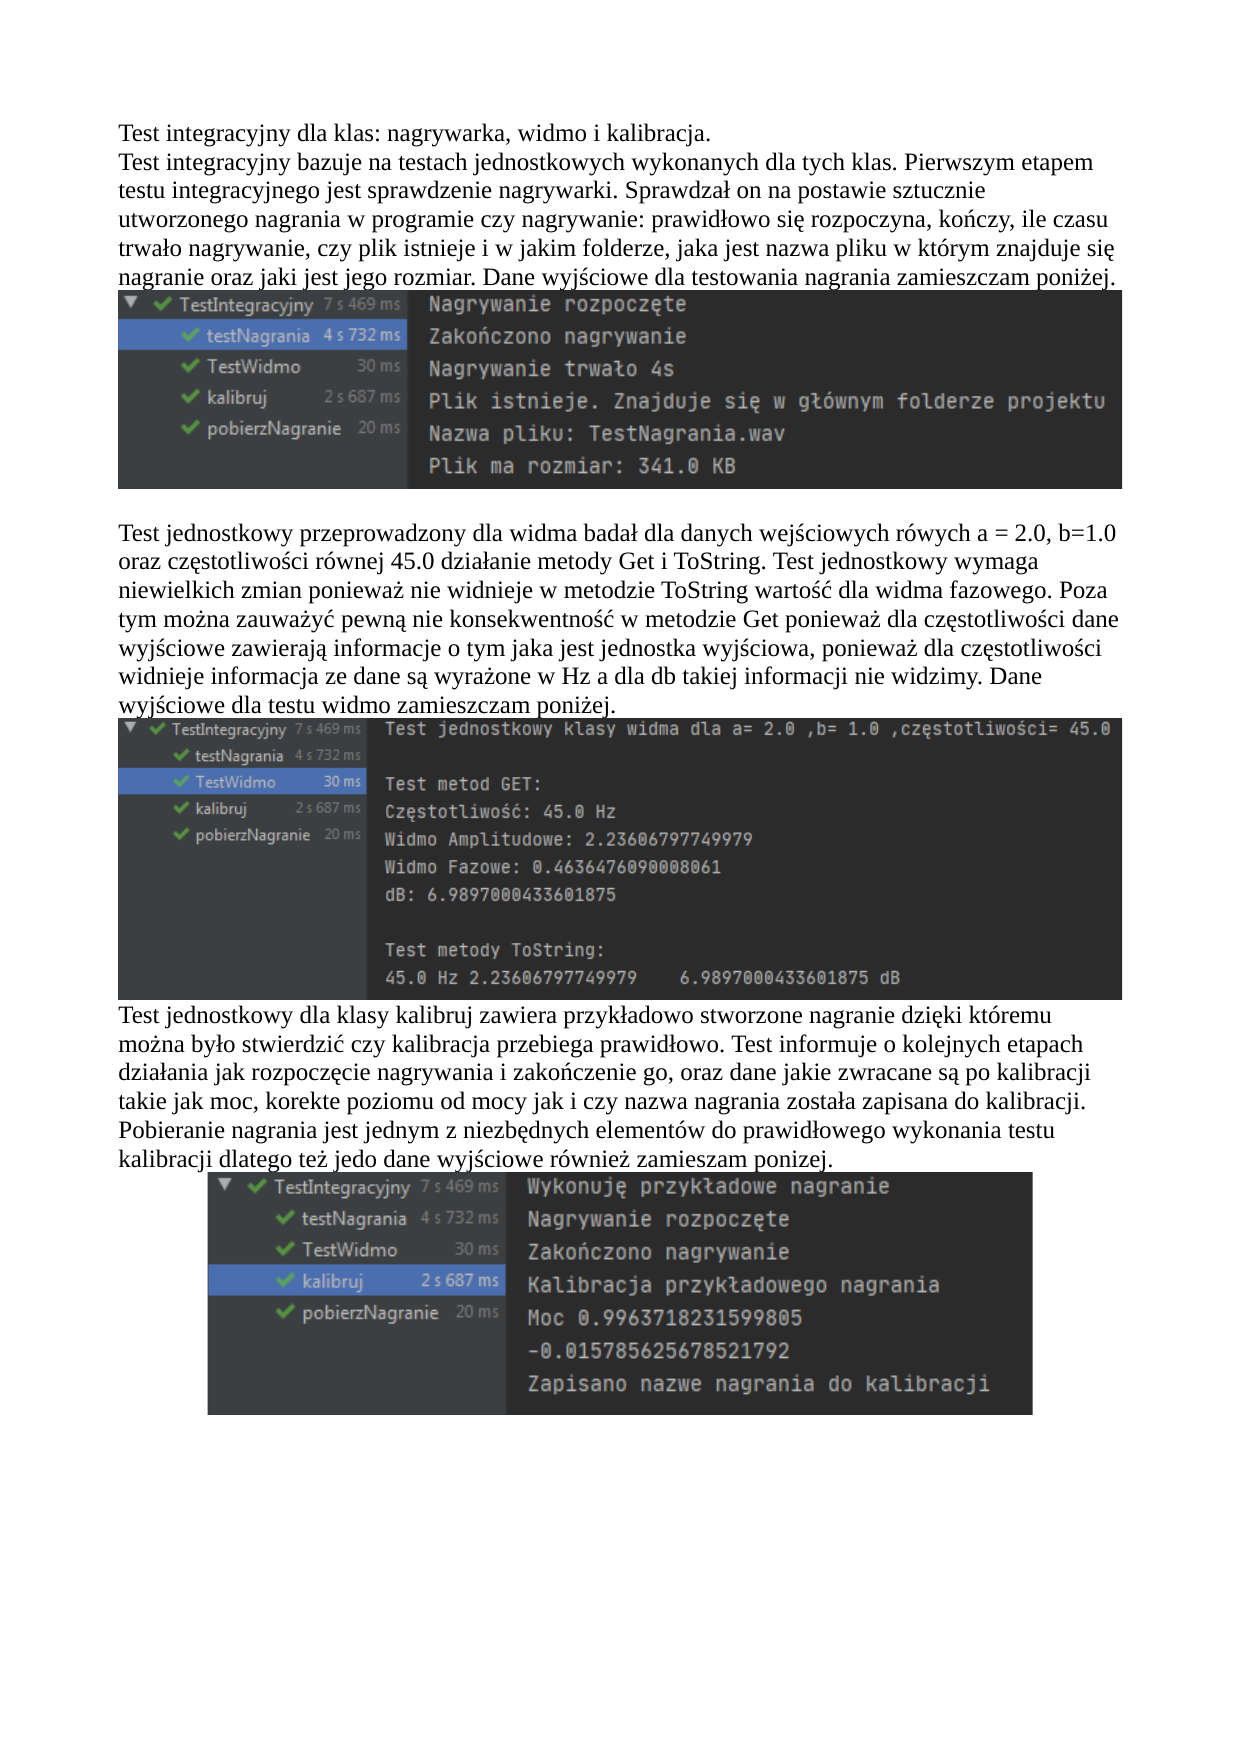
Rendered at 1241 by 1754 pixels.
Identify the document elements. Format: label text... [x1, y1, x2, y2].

text Test integracyjny bazuje na testach jednostkowych wykonanych dla tych klas. Pierwszym etapem testu integracyjnego jest sprawdzenie nagrywarki. Sprawdzał on na postawie sztucznie utworzonego nagrania w programie czy nagrywanie: prawidłowo się rozpoczyna, kończy, ile czasu trwało nagrywanie, czy plik istnieje i w jakim folderze, jaka jest nazwa pliku w którym znajduje się nagranie oraz jaki jest jego rozmiar. Dane wyjściowe dla testowania nagrania zamieszczam poniżej. [118, 147, 1122, 290]
picture [207, 1172, 1033, 1415]
picture [118, 718, 1123, 1000]
text Test jednostkowy dla klasy kalibruj zawiera przykładowo stworzone nagranie dzięki któremu można było stwierdzić czy kalibracja przebiega prawidłowo. Test informuje o kolejnych etapach działania jak rozpoczęcie nagrywania i zakończenie go, oraz dane jakie zwracane są po kalibracji takie jak moc, korekte poziomu od mocy jak i czy nazwa nagrania została zapisana do kalibracji. Pobieranie nagrania jest jednym z niezbędnych elementów do prawidłowego wykonania testu kalibracji dlatego też jedo dane wyjściowe również zamieszam ponizej. [118, 1000, 1122, 1172]
text Test jednostkowy przeprowadzony dla widma badał dla danych wejściowych rówych a = 2.0, b=1.0 oraz częstotliwości równej 45.0 działanie metody Get i ToString. Test jednostkowy wymaga niewielkich zmian ponieważ nie widnieje w metodzie ToString wartość dla widma fazowego. Poza tym można zauważyć pewną nie konsekwentność w metodzie Get ponieważ dla częstotliwości dane wyjściowe zawierają informacje o tym jaka jest jednostka wyjściowa, ponieważ dla częstotliwości widnieje informacja ze dane są wyrażone w Hz a dla db takiej informacji nie widzimy. Dane wyjściowe dla testu widmo zamieszczam poniżej. [118, 518, 1122, 718]
picture [118, 290, 1123, 489]
text Test integracyjny dla klas: nagrywarka, widmo i kalibracja. [118, 118, 1122, 147]
